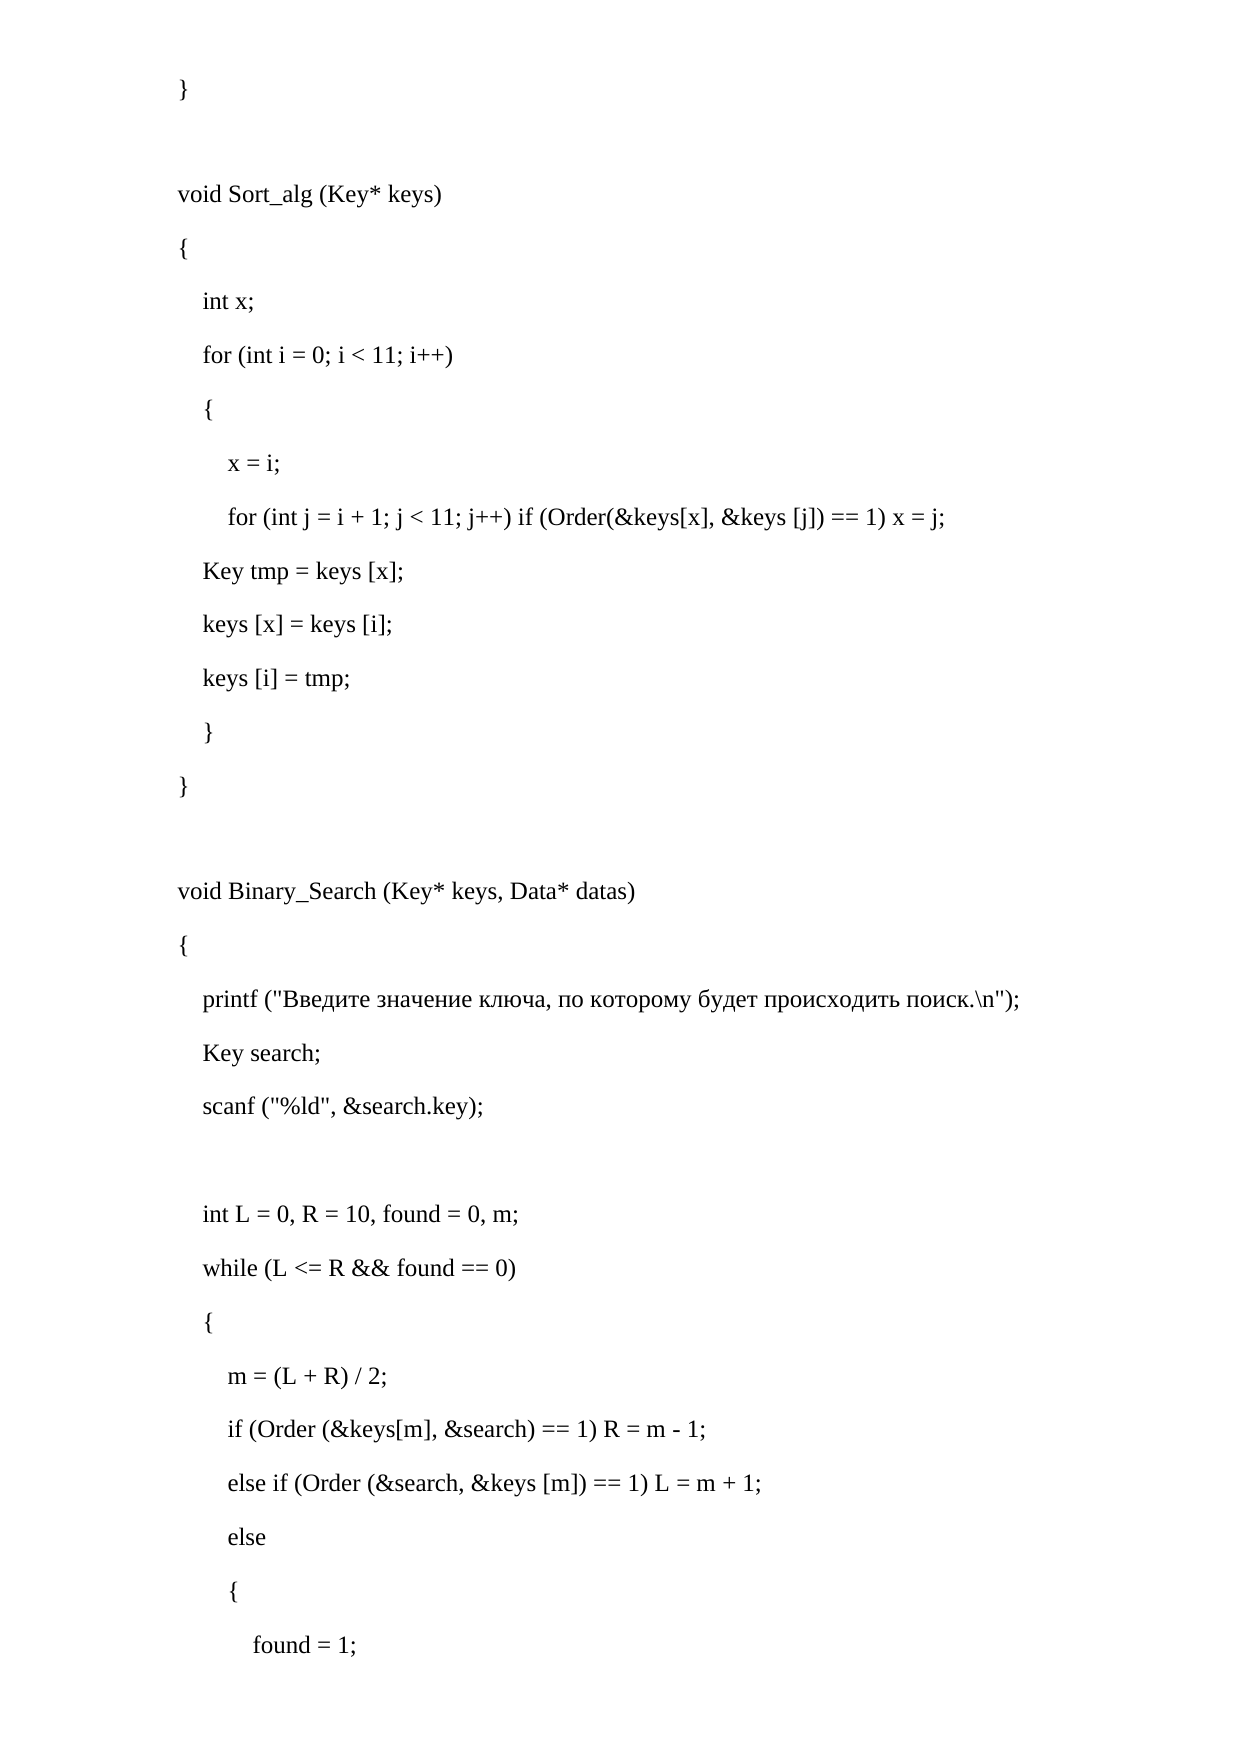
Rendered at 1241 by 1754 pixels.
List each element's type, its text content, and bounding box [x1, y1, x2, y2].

text m = (L + R) / 2; [177, 1361, 1152, 1389]
text for (int j = i + 1; j < 11; j++) if (Order(&keys[x], &keys [j]) == 1) x = j; [177, 502, 1152, 531]
text if (Order (&keys[m], &search) == 1) R = m - 1; [177, 1414, 1152, 1443]
text { [177, 1576, 1152, 1605]
text printf ("Введите значение ключа, по которому будет происходить поиск.\n"); [177, 984, 1152, 1012]
text x = i; [177, 448, 1152, 477]
text else [177, 1522, 1152, 1551]
text keys [x] = keys [i]; [177, 609, 1152, 638]
text int x; [177, 286, 1152, 315]
text void Sort_alg (Key* keys) [177, 179, 1152, 207]
text scanf ("%ld", &search.key); [177, 1091, 1152, 1120]
text { [177, 930, 1152, 959]
text int L = 0, R = 10, found = 0, m; [177, 1199, 1152, 1228]
text found = 1; [177, 1630, 1152, 1659]
text } [177, 717, 1152, 746]
text for (int i = 0; i < 11; i++) [177, 340, 1152, 369]
text { [177, 1307, 1152, 1336]
text Key tmp = keys [x]; [177, 556, 1152, 584]
text } [177, 74, 1152, 103]
text keys [i] = tmp; [177, 663, 1152, 692]
text { [177, 233, 1152, 261]
text } [177, 771, 1152, 800]
text while (L <= R && found == 0) [177, 1253, 1152, 1282]
text else if (Order (&search, &keys [m]) == 1) L = m + 1; [177, 1468, 1152, 1497]
text void Binary_Search (Key* keys, Data* datas) [177, 876, 1152, 905]
text { [177, 394, 1152, 423]
text Key search; [177, 1038, 1152, 1066]
